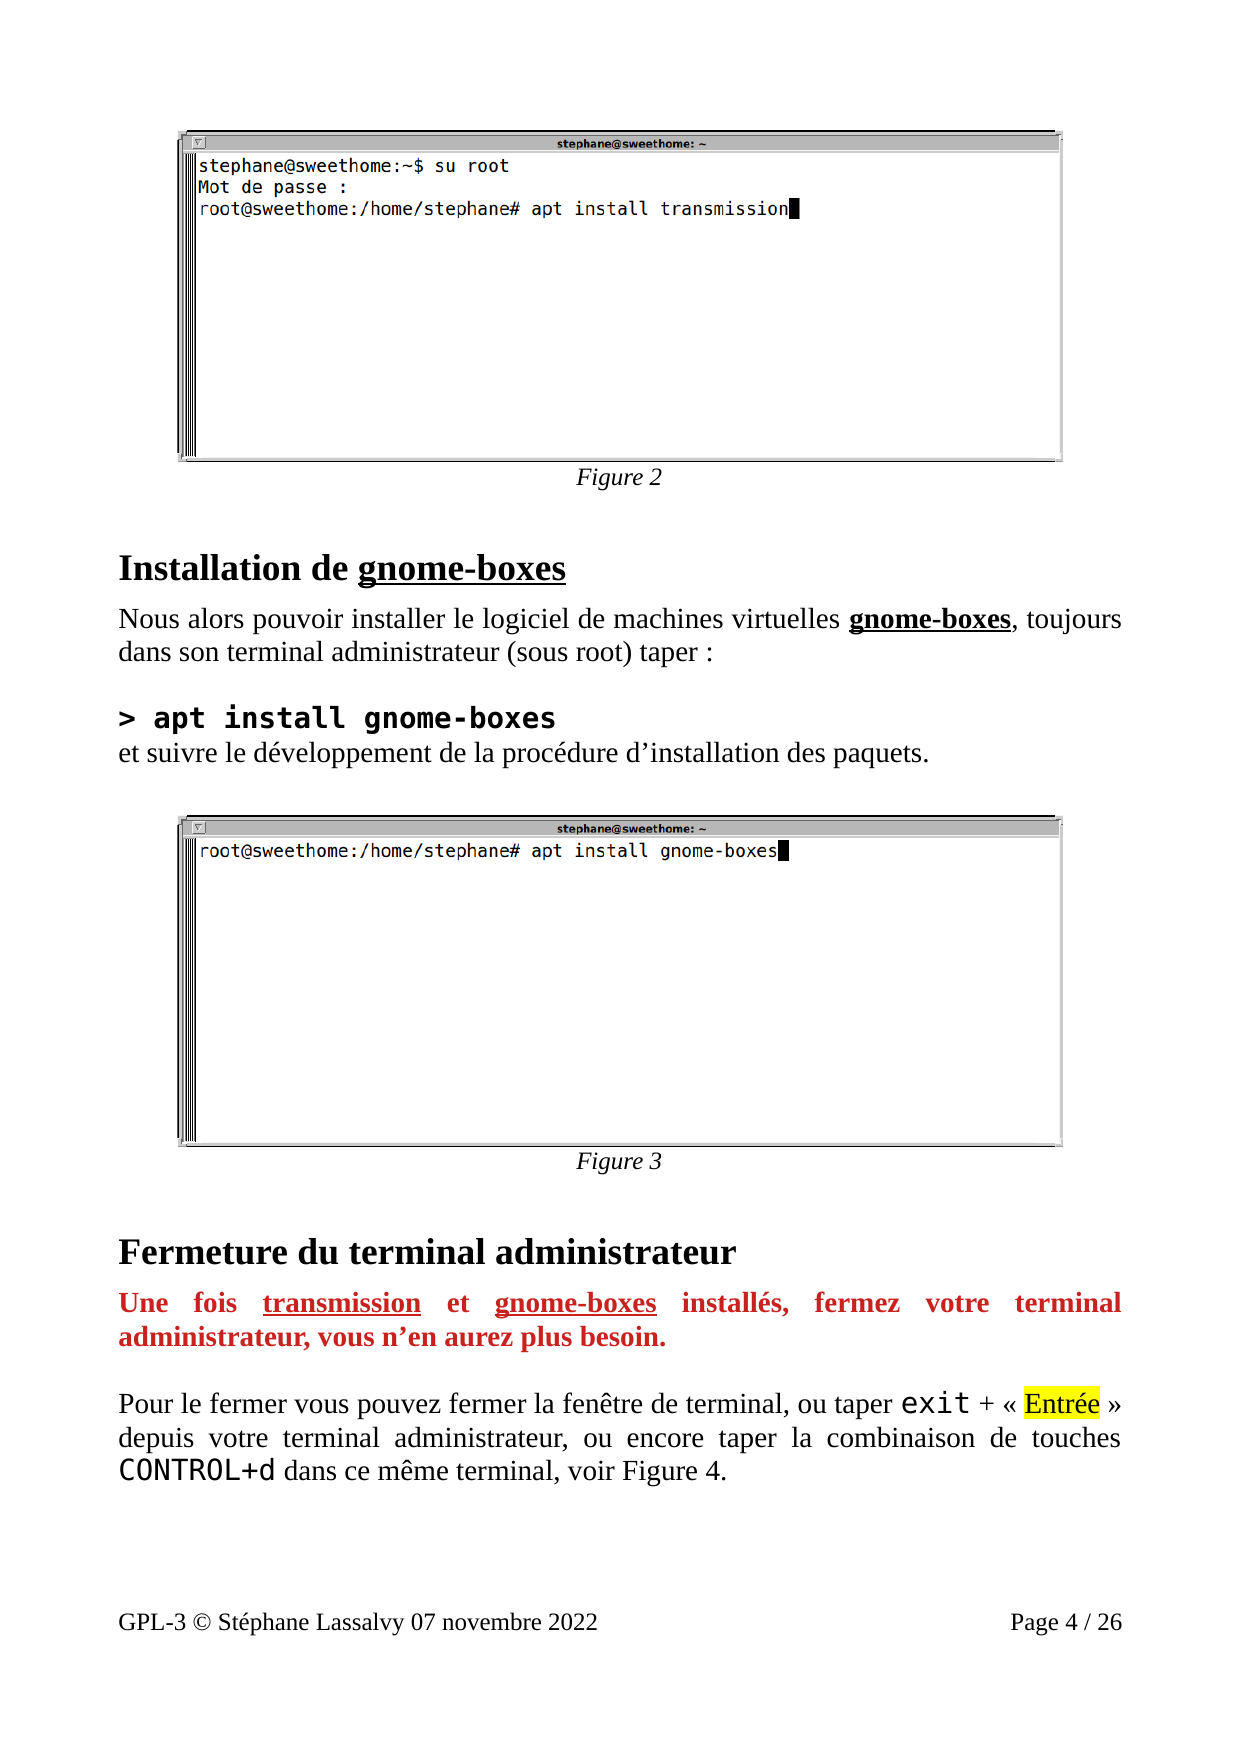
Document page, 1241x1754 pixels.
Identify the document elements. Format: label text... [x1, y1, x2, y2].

text et suivre le développement de la procédure d’installation des paquets. [118, 736, 1122, 769]
text Nous alors pouvoir installer le logiciel de machines virtuelles gnome-boxes, toujours dans son terminal administrateur (sous root) taper : [118, 601, 1122, 668]
subtitle Installation de gnome-boxes [118, 545, 1122, 588]
text > apt install gnome-boxes [118, 702, 1122, 736]
text Une fois transmission et gnome-boxes installés, fermez votre terminal administrateur, vous n’en aurez plus besoin. [118, 1285, 1122, 1352]
subtitle Fermeture du terminal administrateur [118, 1229, 1122, 1273]
text Pour le fermer vous pouvez fermer la fenêtre de terminal, ou taper exit + « Entrée » depuis votre terminal administrateur, ou encore taper la combinaison de touches CONTROL+d dans ce même terminal, voir Figure 4. [118, 1386, 1122, 1488]
text Figure 3 [177, 1147, 1063, 1175]
picture [177, 815, 1063, 1147]
picture [177, 130, 1063, 462]
text Figure 2 [177, 462, 1063, 491]
